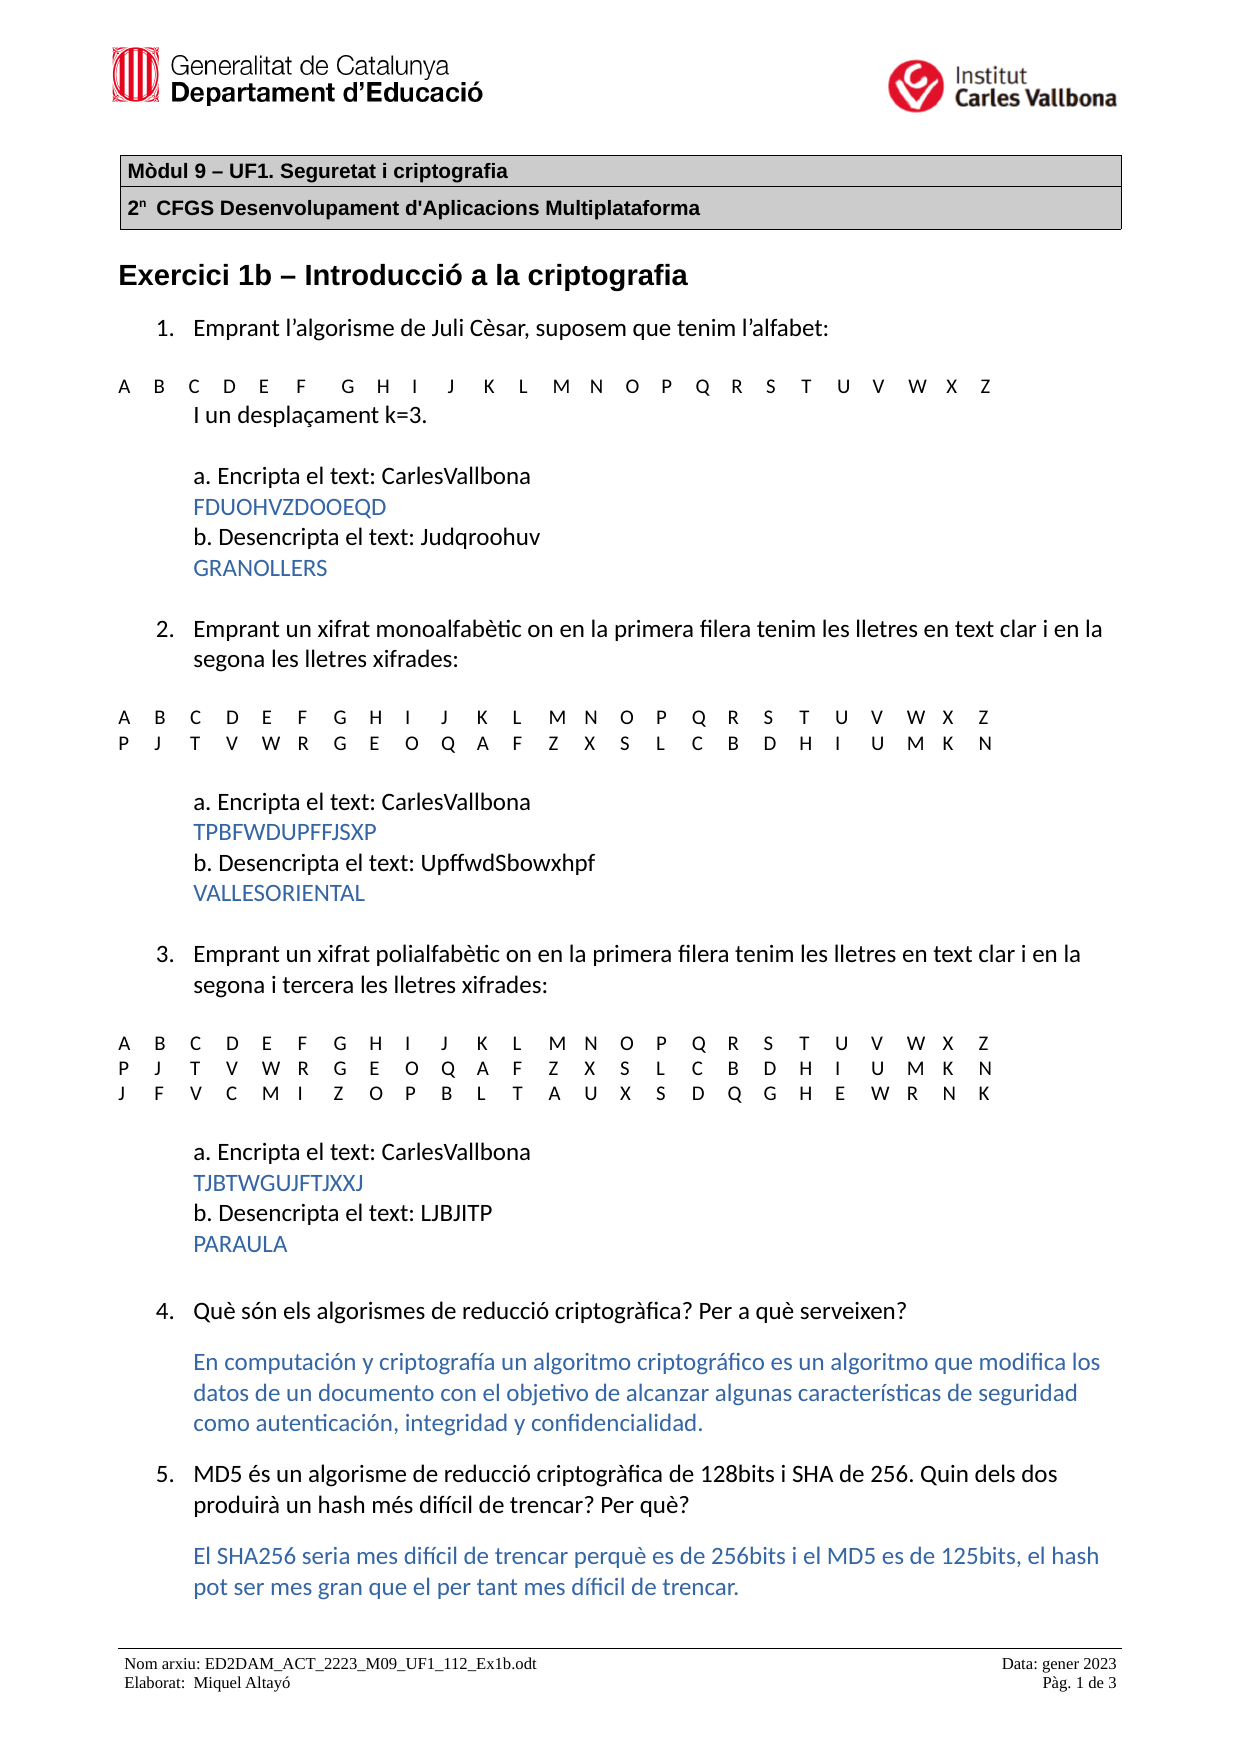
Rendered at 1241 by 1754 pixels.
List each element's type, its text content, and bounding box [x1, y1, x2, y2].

table_header J [434, 1030, 470, 1055]
table_cell R [291, 730, 327, 755]
text PARAULA [193, 1228, 1122, 1259]
list Emprant l’algorisme de Juli Cèsar, suposem que tenim l’alfabet: [156, 313, 1122, 343]
table_header A [112, 374, 147, 399]
table_cell P [112, 1055, 148, 1081]
table_cell A [470, 1055, 506, 1081]
table_cell R [900, 1081, 936, 1106]
table_cell D [685, 1081, 721, 1106]
table_cell N [972, 1055, 1007, 1081]
text VALLESORIENTAL [193, 877, 1122, 908]
table_header Z [974, 374, 1009, 399]
table_header I [405, 374, 441, 399]
table_header N [578, 1030, 613, 1055]
list Emprant un xifrat monoalfabètic on en la primera filera tenim les lletres en text clar i en la segona les lletres xifrades: [156, 613, 1122, 674]
table_header R [725, 374, 759, 399]
table_header C [182, 374, 216, 399]
table_cell O [363, 1081, 398, 1106]
table_header G [327, 704, 363, 730]
table_cell P [112, 730, 148, 755]
table_header H [363, 704, 398, 730]
text b. Desencripta el text: UpffwdSbowxhpf [193, 847, 1122, 877]
table_cell C [219, 1081, 255, 1106]
table_header J [441, 374, 477, 399]
table_cell U [864, 1055, 900, 1081]
table_cell G [757, 1081, 793, 1106]
text TPBFWDUPFFJSXP [193, 816, 1122, 847]
table_cell E [829, 1081, 864, 1106]
table_header K [477, 374, 512, 399]
table_header C [184, 1030, 219, 1055]
table_cell N [972, 730, 1007, 755]
table_cell S [614, 1055, 649, 1081]
table_cell Z [542, 730, 578, 755]
table_header S [757, 1030, 793, 1055]
table_header R [721, 1030, 757, 1055]
table_cell Q [721, 1081, 757, 1106]
table_header Q [685, 1030, 721, 1055]
text a. Encripta el text: CarlesVallbona [193, 786, 1122, 816]
table_cell F [506, 730, 542, 755]
table_header X [936, 1030, 972, 1055]
table_cell B [721, 1055, 757, 1081]
table_header L [506, 704, 542, 730]
text a. Encripta el text: CarlesVallbona [193, 1137, 1122, 1167]
table_cell J [112, 1081, 148, 1106]
table_cell B [434, 1081, 470, 1106]
picture [112, 46, 510, 109]
table_cell D [757, 730, 793, 755]
table_cell L [649, 730, 685, 755]
table_cell S [649, 1081, 685, 1106]
table_header Z [972, 704, 1007, 730]
table_header K [470, 1030, 506, 1055]
table_header T [793, 704, 828, 730]
table_cell Z [542, 1055, 578, 1081]
table_header W [900, 704, 936, 730]
table_cell E [363, 730, 398, 755]
table_cell W [255, 730, 291, 755]
table_cell W [864, 1081, 900, 1106]
table_header I [399, 704, 434, 730]
table_cell N [936, 1081, 972, 1106]
table_cell I [291, 1081, 327, 1106]
table_cell R [291, 1055, 327, 1081]
table_header J [434, 704, 470, 730]
table_header N [578, 704, 613, 730]
table_header X [940, 374, 974, 399]
table_cell J [148, 1055, 183, 1081]
table_cell G [327, 730, 363, 755]
table_header P [649, 1030, 685, 1055]
table_header L [506, 1030, 542, 1055]
table_header A [112, 704, 148, 730]
table_cell B [721, 730, 757, 755]
table_header Q [685, 704, 721, 730]
table_header W [900, 1030, 936, 1055]
table_header T [793, 1030, 828, 1055]
table_header D [219, 1030, 255, 1055]
table_header U [830, 374, 866, 399]
text b. Desencripta el text: Judqroohuv [193, 521, 1122, 552]
table_cell Q [434, 730, 470, 755]
table_header G [335, 374, 370, 399]
table_header S [759, 374, 795, 399]
table_header Mòdul 9 – UF1. Seguretat i criptografia [121, 156, 1121, 186]
picture [886, 56, 1128, 115]
table_header O [619, 374, 654, 399]
table_cell C [685, 730, 721, 755]
table_header T [795, 374, 830, 399]
table_cell V [219, 730, 255, 755]
table_header L [512, 374, 546, 399]
table_cell A [542, 1081, 578, 1106]
table_cell U [578, 1081, 613, 1106]
table_header O [614, 1030, 649, 1055]
table_header V [866, 374, 902, 399]
table_header H [370, 374, 405, 399]
table_header B [148, 704, 183, 730]
table_header A [112, 1030, 148, 1055]
table_cell H [793, 1055, 828, 1081]
table_cell M [255, 1081, 291, 1106]
table_header X [936, 704, 972, 730]
table_header M [542, 1030, 578, 1055]
table_cell L [470, 1081, 506, 1106]
table_cell W [255, 1055, 291, 1081]
table_header K [470, 704, 506, 730]
table_header P [649, 704, 685, 730]
list MD5 és un algorisme de reducció criptogràfica de 128bits i SHA de 256. Quin dels dos produirà un hash més difícil de trencar? Per què? [156, 1458, 1122, 1519]
table_header R [721, 704, 757, 730]
table_header B [148, 1030, 183, 1055]
table_header C [184, 704, 219, 730]
table_cell C [685, 1055, 721, 1081]
table_cell I [829, 1055, 864, 1081]
text FDUOHVZDOOEQD [193, 491, 1122, 521]
table_header P [655, 374, 689, 399]
table_header E [255, 704, 291, 730]
table_cell V [184, 1081, 219, 1106]
table_cell X [578, 1055, 613, 1081]
table_cell K [936, 730, 972, 755]
table_cell K [936, 1055, 972, 1081]
table_header N [583, 374, 619, 399]
table_cell G [327, 1055, 363, 1081]
table_cell L [649, 1055, 685, 1081]
table_cell Q [434, 1055, 470, 1081]
text b. Desencripta el text: LJBJITP [193, 1198, 1122, 1228]
table_header E [252, 374, 290, 399]
list El SHA256 seria mes difícil de trencar perquè es de 256bits i el MD5 es de 125bits, el hash pot ser mes gran que el per tant mes díficil de trencar. [193, 1540, 1122, 1601]
text I un desplaçament k=3. [193, 399, 1122, 429]
table_cell O [399, 1055, 434, 1081]
table_cell M [900, 1055, 936, 1081]
text GRANOLLERS [193, 552, 1122, 582]
table_cell Z [327, 1081, 363, 1106]
table_cell M [900, 730, 936, 755]
table_cell U [864, 730, 900, 755]
table_cell X [614, 1081, 649, 1106]
table_header O [614, 704, 649, 730]
table_cell I [829, 730, 864, 755]
table_header F [291, 1030, 327, 1055]
table_header Z [972, 1030, 1007, 1055]
table_header V [864, 704, 900, 730]
list Emprant un xifrat polialfabètic on en la primera filera tenim les lletres en text clar i en la segona i tercera les lletres xifrades: [156, 938, 1122, 999]
table_cell X [578, 730, 613, 755]
table_header S [757, 704, 793, 730]
table_header V [864, 1030, 900, 1055]
table_cell T [184, 1055, 219, 1081]
list En computación y criptografía un algoritmo criptográfico es un algoritmo que modifica los datos de un documento con el objetivo de alcanzar algunas características de seguridad como autenticación, integridad y confidencialidad. [193, 1346, 1122, 1438]
table_header M [542, 704, 578, 730]
table_header D [219, 704, 255, 730]
text TJBTWGUJFTJXXJ [193, 1167, 1122, 1198]
table_header F [290, 374, 334, 399]
table_cell 2n CFGS Desenvolupament d'Aplicacions Multiplataforma [121, 187, 1121, 229]
table_cell V [219, 1055, 255, 1081]
table_header F [291, 704, 327, 730]
table_cell H [793, 730, 828, 755]
table_header W [902, 374, 939, 399]
table_cell O [399, 730, 434, 755]
table_header H [363, 1030, 398, 1055]
table_cell T [184, 730, 219, 755]
table_cell T [506, 1081, 542, 1106]
table_cell A [470, 730, 506, 755]
table_header Q [689, 374, 725, 399]
table_header I [399, 1030, 434, 1055]
table_cell J [148, 730, 183, 755]
table_cell F [148, 1081, 183, 1106]
table_header B [147, 374, 182, 399]
table_cell H [793, 1081, 828, 1106]
text a. Encripta el text: CarlesVallbona [193, 460, 1122, 491]
table_header G [327, 1030, 363, 1055]
table_header M [546, 374, 583, 399]
table_header E [255, 1030, 291, 1055]
table_cell D [757, 1055, 793, 1081]
table_cell K [972, 1081, 1007, 1106]
list Què són els algorismes de reducció criptogràfica? Per a què serveixen? [156, 1295, 1122, 1326]
table_cell E [363, 1055, 398, 1081]
table_cell P [399, 1081, 434, 1106]
table_header D [216, 374, 252, 399]
text Exercici 1b – Introducció a la criptografia [118, 258, 1122, 291]
table_cell F [506, 1055, 542, 1081]
table_cell S [614, 730, 649, 755]
table_header U [829, 1030, 864, 1055]
table_header U [829, 704, 864, 730]
